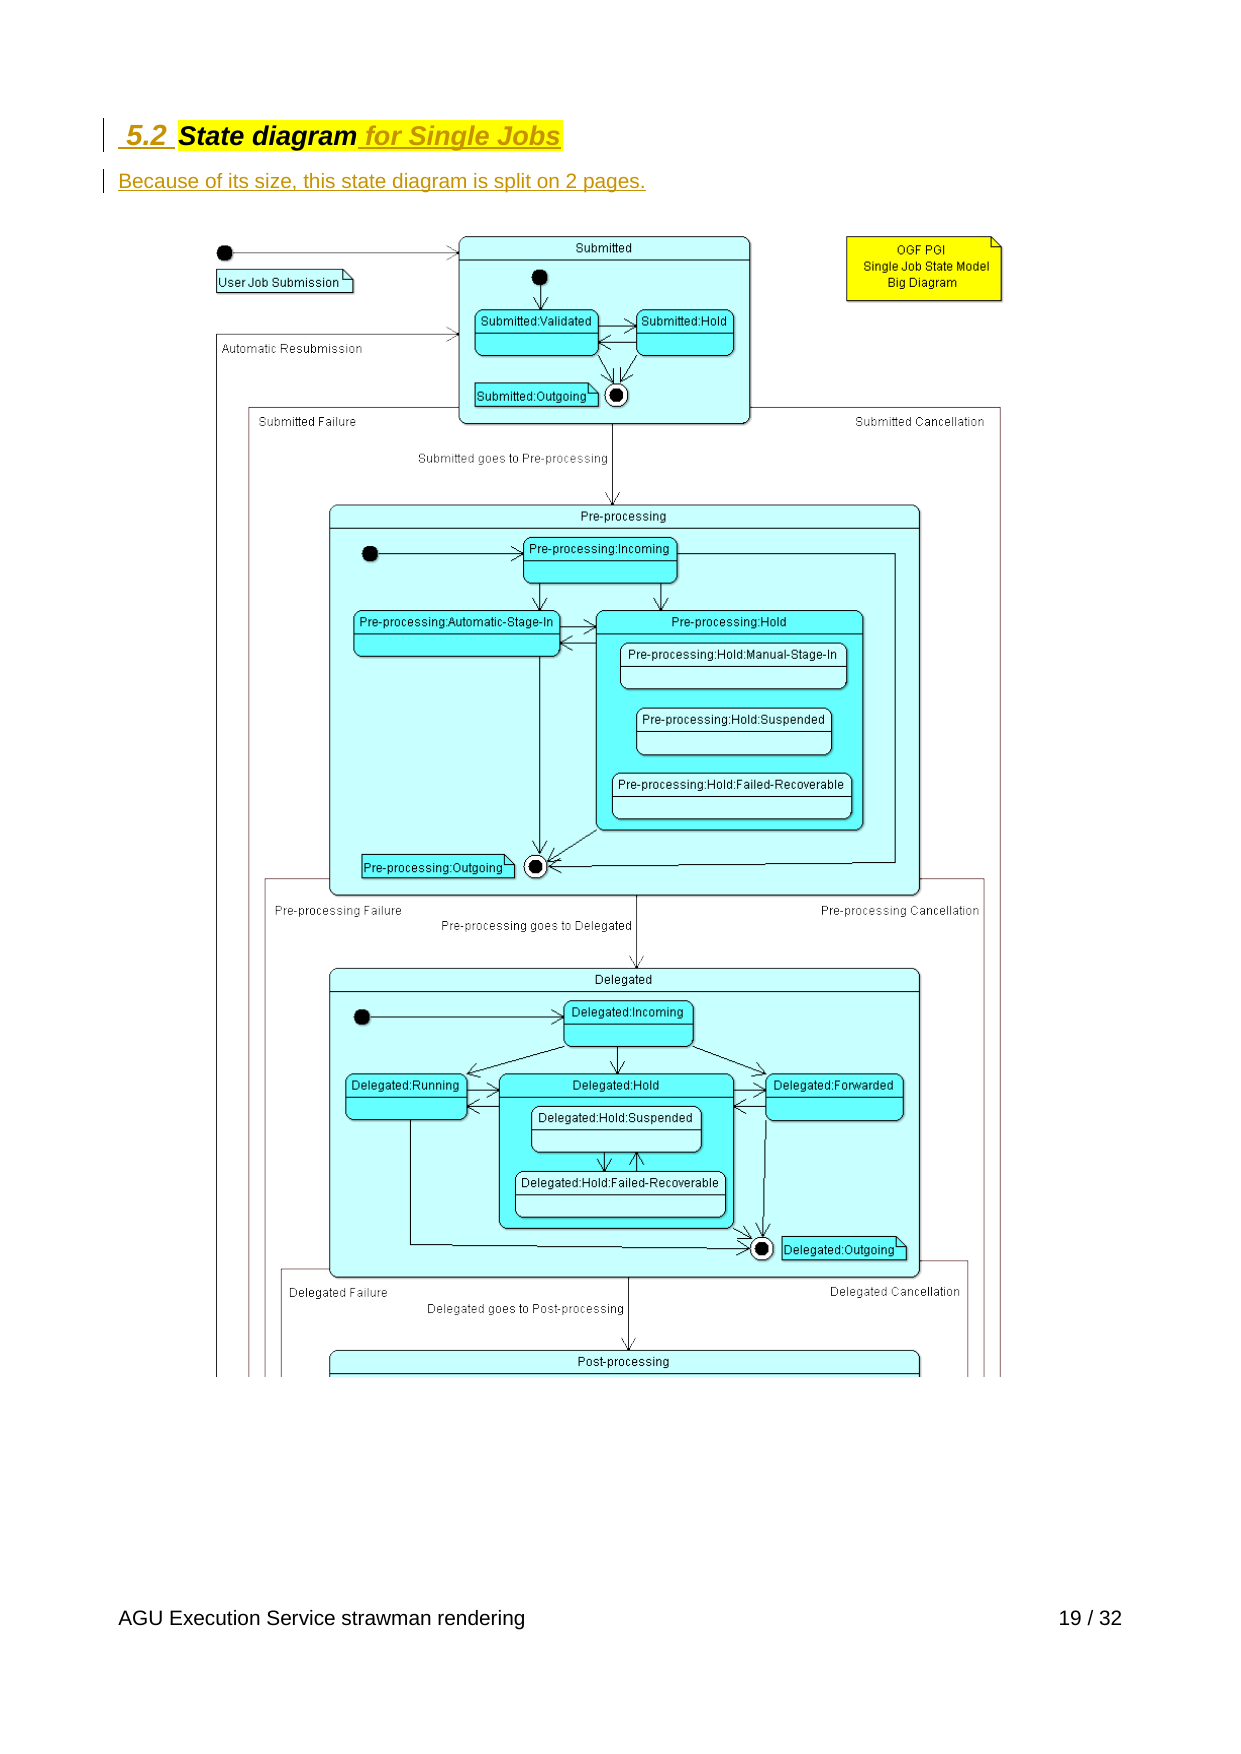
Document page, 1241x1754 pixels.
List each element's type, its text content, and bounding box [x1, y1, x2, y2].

text Because of its size, this state diagram is split on 2 pages. [118, 169, 1122, 193]
subtitle State diagram for Single Jobs [118, 118, 1122, 152]
